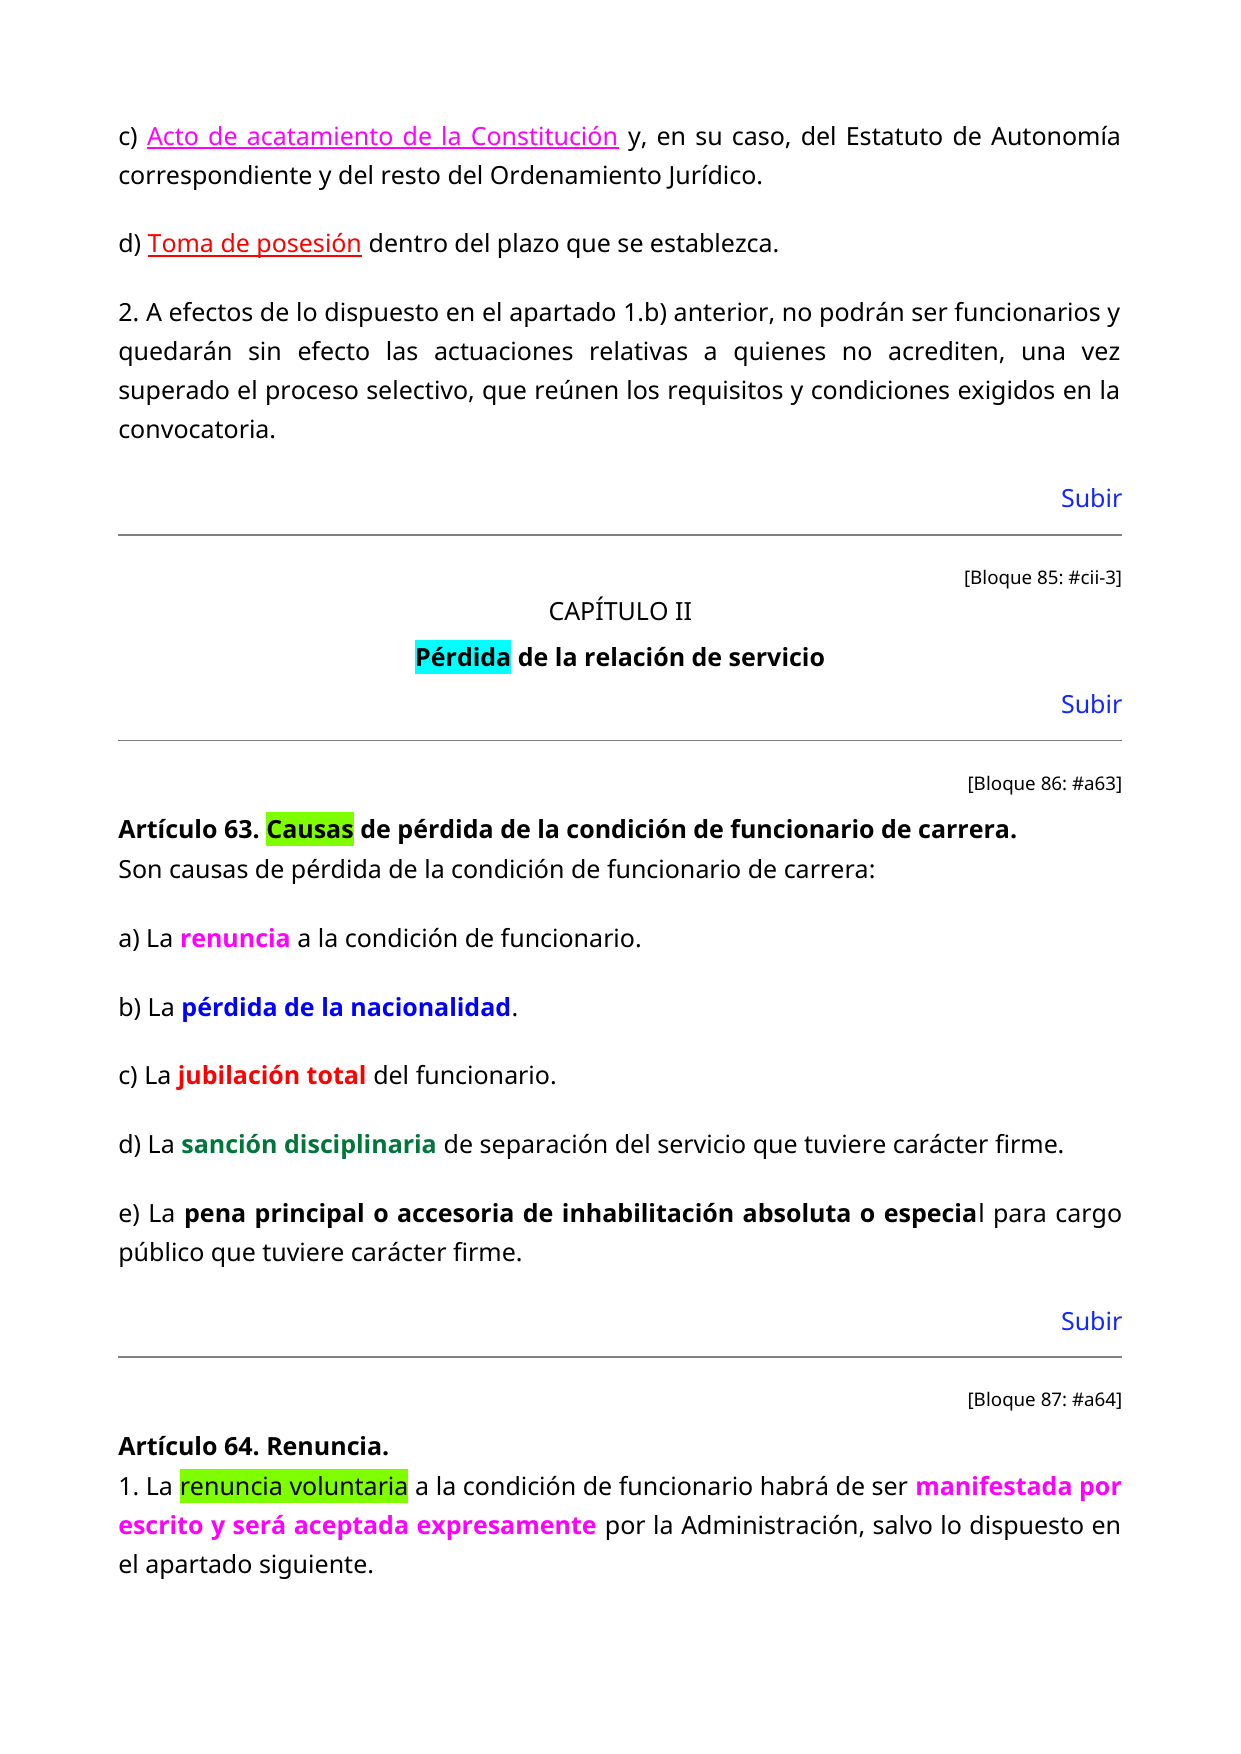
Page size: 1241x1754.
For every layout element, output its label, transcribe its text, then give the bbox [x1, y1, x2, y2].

text Subir [118, 481, 1122, 515]
subtitle Artículo 63. Causas de pérdida de la condición de funcionario de carrera. [118, 812, 1122, 846]
text Subir [118, 1303, 1122, 1337]
text d) La sanción disciplinaria de separación del servicio que tuviere carácter firme. [118, 1127, 1122, 1161]
text d) Toma de posesión dentro del plazo que se establezca. [118, 226, 1122, 260]
text 2. A efectos de lo dispuesto en el apartado 1.b) anterior, no podrán ser funcionarios y quedarán sin efecto las actuaciones relativas a quienes no acrediten, una vez superado el proceso selectivo, que reúnen los requisitos y condiciones exigidos en la convocatoria. [118, 294, 1122, 446]
text [Bloque 85: #cii-3] [118, 564, 1122, 590]
text Son causas de pérdida de la condición de funcionario de carrera: [118, 852, 1122, 886]
text [Bloque 86: #a63] [118, 770, 1122, 796]
text c) Acto de acatamiento de la Constitución y, en su caso, del Estatuto de Autonomía correspondiente y del resto del Ordenamiento Jurídico. [118, 118, 1122, 191]
text e) La pena principal o accesoria de inhabilitación absoluta o especial para cargo público que tuviere carácter firme. [118, 1195, 1122, 1268]
text c) La jubilación total del funcionario. [118, 1058, 1122, 1092]
subtitle CAPÍTULO II [118, 593, 1122, 627]
text b) La pérdida de la nacionalidad. [118, 989, 1122, 1023]
subtitle Pérdida de la relación de servicio [118, 640, 1122, 674]
subtitle Artículo 64. Renuncia. [118, 1428, 1122, 1462]
text Subir [118, 687, 1122, 721]
text 1. La renuncia voluntaria a la condición de funcionario habrá de ser manifestada por escrito y será aceptada expresamente por la Administración, salvo lo dispuesto en el apartado siguiente. [118, 1469, 1122, 1581]
text [Bloque 87: #a64] [118, 1387, 1122, 1412]
text a) La renuncia a la condición de funcionario. [118, 921, 1122, 955]
